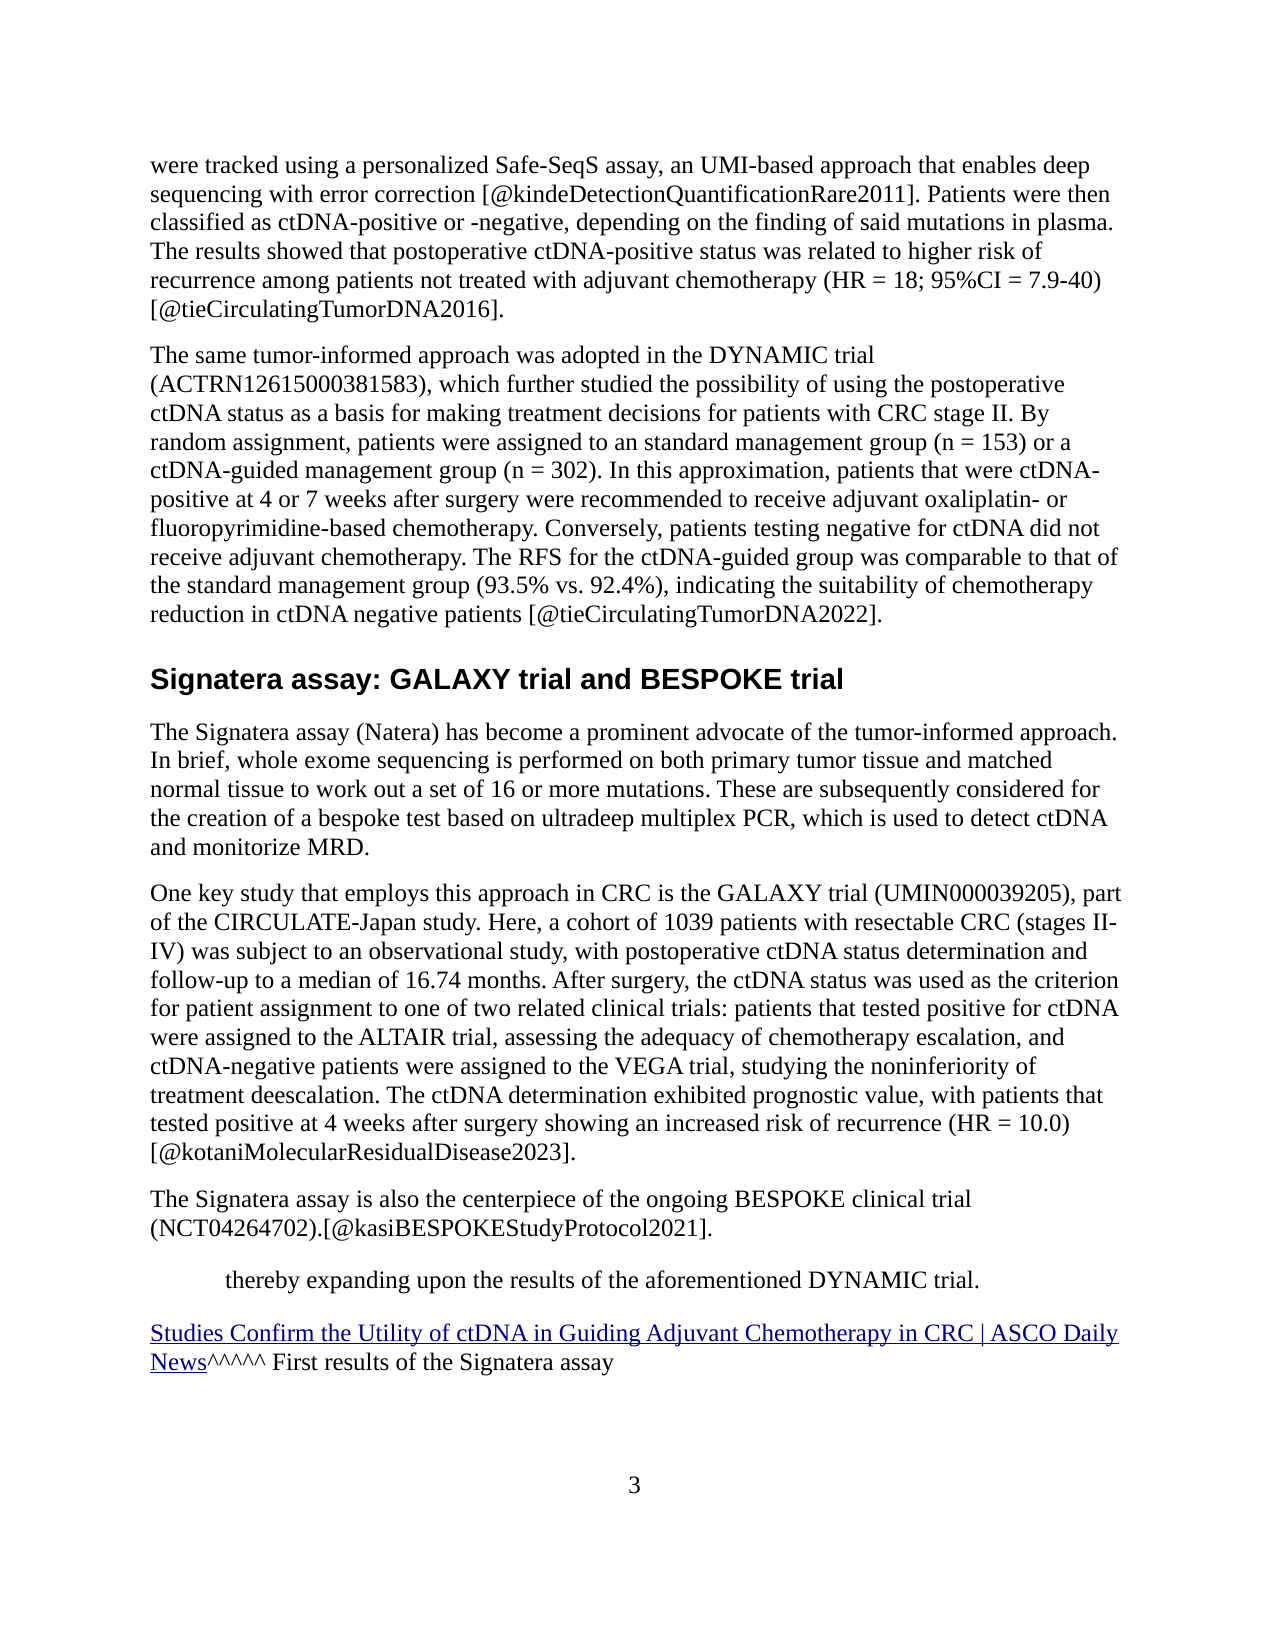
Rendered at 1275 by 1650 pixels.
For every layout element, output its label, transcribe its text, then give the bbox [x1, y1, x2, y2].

text Studies Confirm the Utility of ctDNA in Guiding Adjuvant Chemotherapy in CRC | ASCO Daily News^^^^^ First results of the Signatera assay [150, 1318, 1125, 1376]
text The Signatera assay is also the centerpiece of the ongoing BESPOKE clinical trial (NCT04264702).[@kasiBESPOKEStudyProtocol2021]. [150, 1184, 1125, 1241]
text were tracked using a personalized Safe-SeqS assay, an UMI-based approach that enables deep sequencing with error correction [@kindeDetectionQuantificationRare2011]. Patients were then classified as ctDNA-positive or -negative, depending on the finding of said mutations in plasma. The results showed that postoperative ctDNA-positive status was related to higher risk of recurrence among patients not treated with adjuvant chemotherapy (HR = 18; 95%CI = 7.9-40) [@tieCirculatingTumorDNA2016]. [150, 150, 1125, 322]
text The same tumor-informed approach was adopted in the DYNAMIC trial (ACTRN12615000381583), which further studied the possibility of using the postoperative ctDNA status as a basis for making treatment decisions for patients with CRC stage II. By random assignment, patients were assigned to an standard management group (n = 153) or a ctDNA-guided management group (n = 302). In this approximation, patients that were ctDNA-positive at 4 or 7 weeks after surgery were recommended to receive adjuvant oxaliplatin- or fluoropyrimidine-based chemotherapy. Conversely, patients testing negative for ctDNA did not receive adjuvant chemotherapy. The RFS for the ctDNA-guided group was comparable to that of the standard management group (93.5% vs. 92.4%), indicating the suitability of chemotherapy reduction in ctDNA negative patients [@tieCirculatingTumorDNA2022]. [150, 340, 1125, 628]
text thereby expanding upon the results of the aforementioned DYNAMIC trial. [225, 1265, 1125, 1294]
text One key study that employs this approach in CRC is the GALAXY trial (UMIN000039205), part of the CIRCULATE-Japan study. Here, a cohort of 1039 patients with resectable CRC (stages II-IV) was subject to an observational study, with postoperative ctDNA status determination and follow-up to a median of 16.74 months. After surgery, the ctDNA status was used as the criterion for patient assignment to one of two related clinical trials: patients that tested positive for ctDNA were assigned to the ALTAIR trial, assessing the adequacy of chemotherapy escalation, and ctDNA-negative patients were assigned to the VEGA trial, studying the noninferiority of treatment deescalation. The ctDNA determination exhibited prognostic value, with patients that tested positive at 4 weeks after surgery showing an increased risk of recurrence (HR = 10.0) [@kotaniMolecularResidualDisease2023]. [150, 878, 1125, 1166]
text The Signatera assay (Natera) has become a prominent advocate of the tumor-informed approach. In brief, whole exome sequencing is performed on both primary tumor tissue and matched normal tissue to work out a set of 16 or more mutations. These are subsequently considered for the creation of a bespoke test based on ultradeep multiplex PCR, which is used to detect ctDNA and monitorize MRD. [150, 717, 1125, 861]
subtitle Signatera assay: GALAXY trial and BESPOKE trial [150, 662, 1125, 695]
